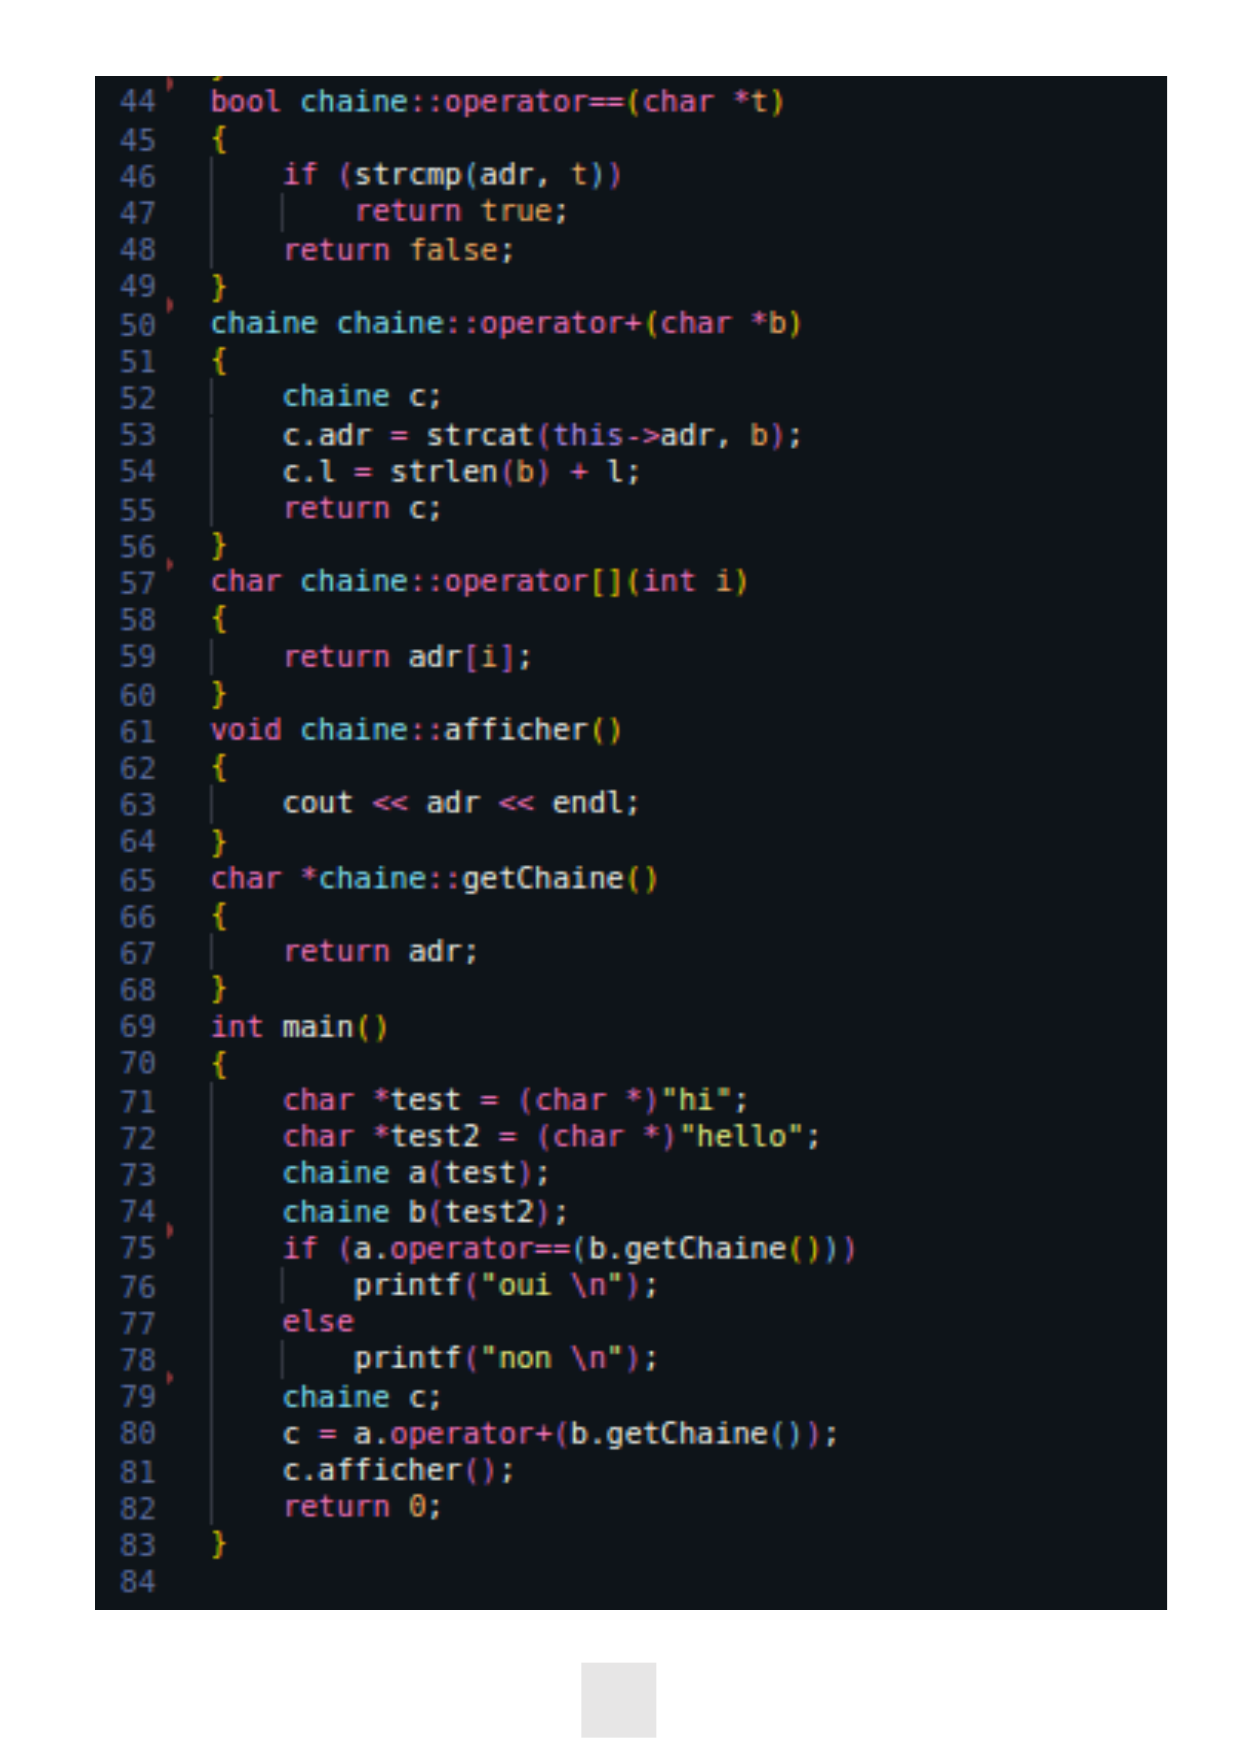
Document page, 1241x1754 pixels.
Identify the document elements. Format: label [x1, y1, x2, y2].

picture [95, 76, 1168, 1610]
